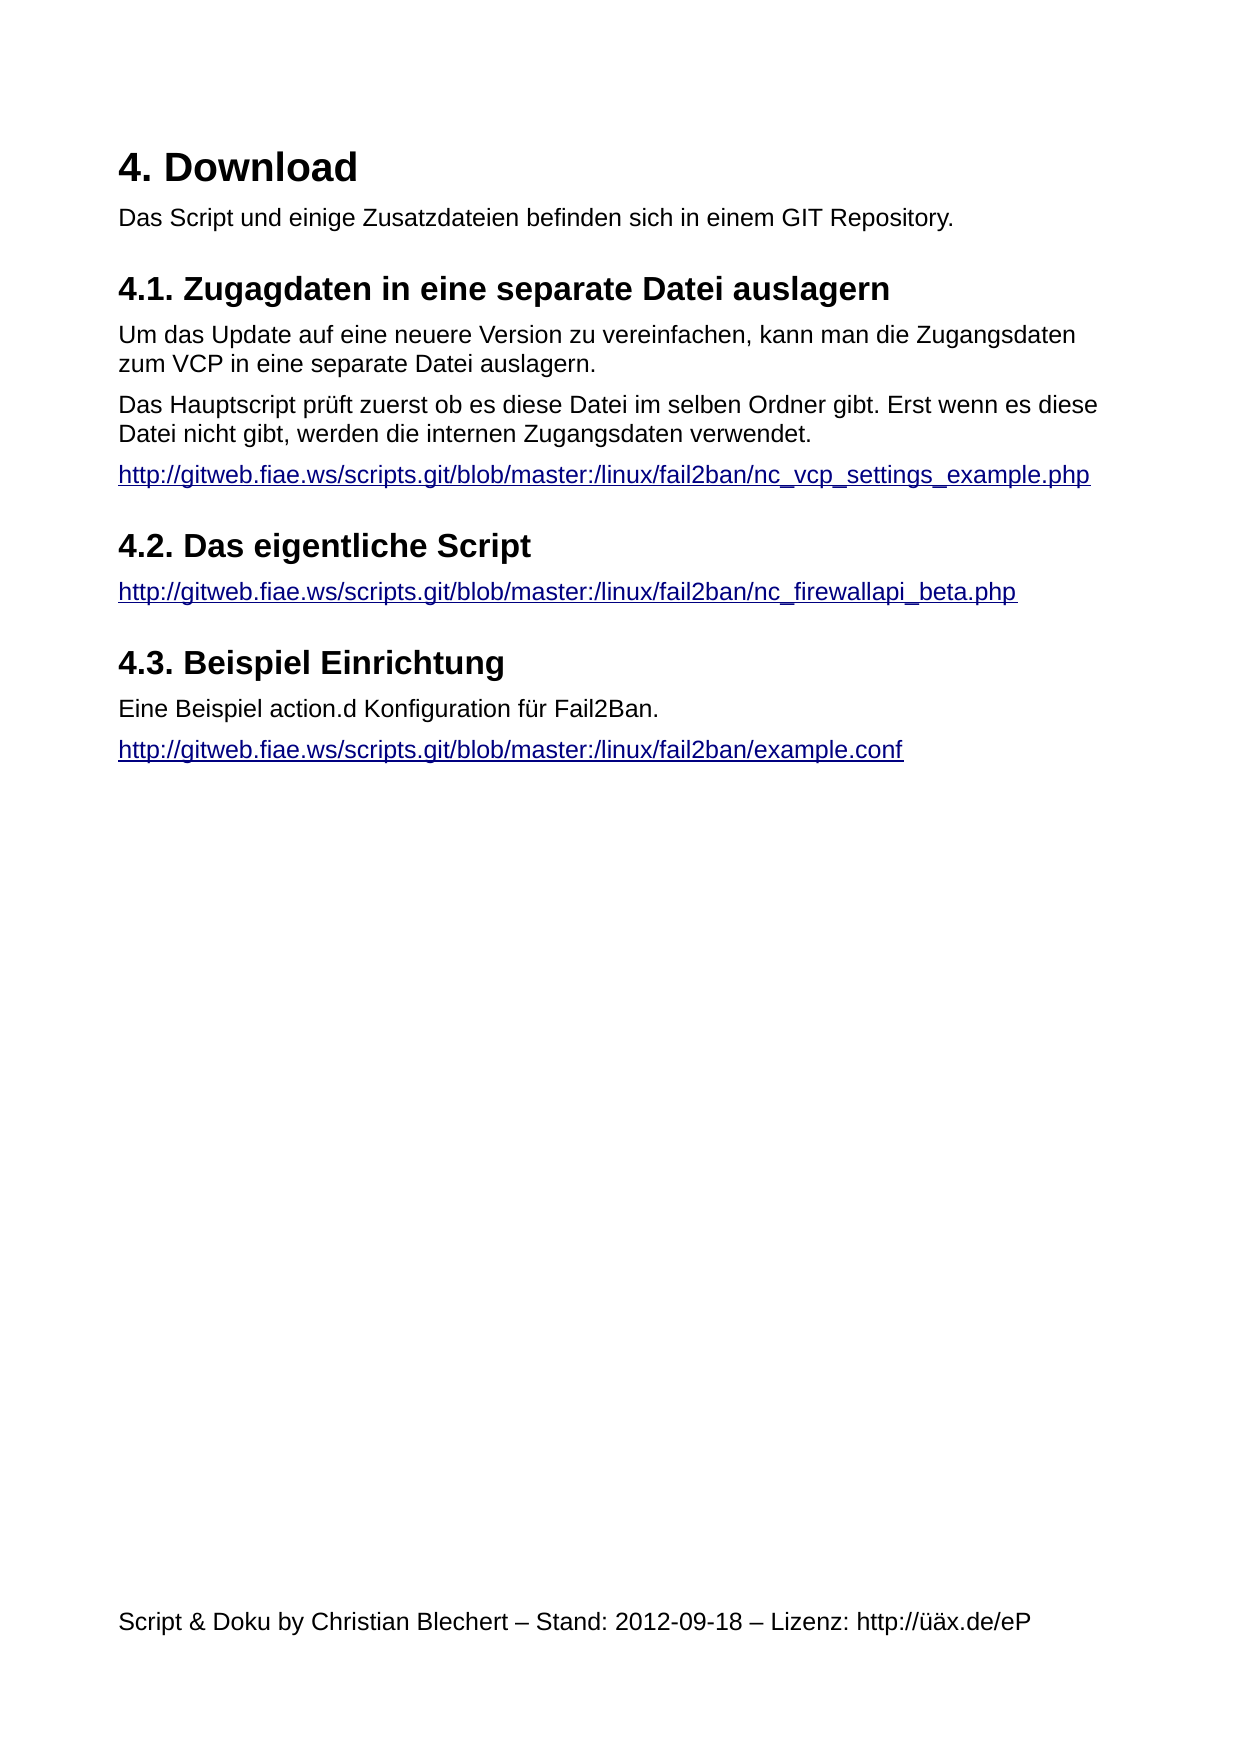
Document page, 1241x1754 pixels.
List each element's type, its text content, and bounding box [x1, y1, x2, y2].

text Das Script und einige Zusatzdateien befinden sich in einem GIT Repository. [118, 203, 1122, 231]
subtitle Download [118, 143, 1122, 190]
text http://gitweb.fiae.ws/scripts.git/blob/master:/linux/fail2ban/nc_vcp_settings_example.php [118, 460, 1122, 488]
text http://gitweb.fiae.ws/scripts.git/blob/master:/linux/fail2ban/example.conf [118, 735, 1122, 764]
text http://gitweb.fiae.ws/scripts.git/blob/master:/linux/fail2ban/nc_firewallapi_beta.php [118, 577, 1122, 606]
subtitle Zugagdaten in eine separate Datei auslagern [118, 269, 1122, 307]
text Um das Update auf eine neuere Version zu vereinfachen, kann man die Zugangsdaten zum VCP in eine separate Datei auslagern. [118, 320, 1122, 377]
text Das Hauptscript prüft zuerst ob es diese Datei im selben Ordner gibt. Erst wenn es diese Datei nicht gibt, werden die internen Zugangsdaten verwendet. [118, 390, 1122, 447]
text Eine Beispiel action.d Konfiguration für Fail2Ban. [118, 694, 1122, 723]
subtitle Beispiel Einrichtung [118, 643, 1122, 682]
subtitle Das eigentliche Script [118, 526, 1122, 564]
